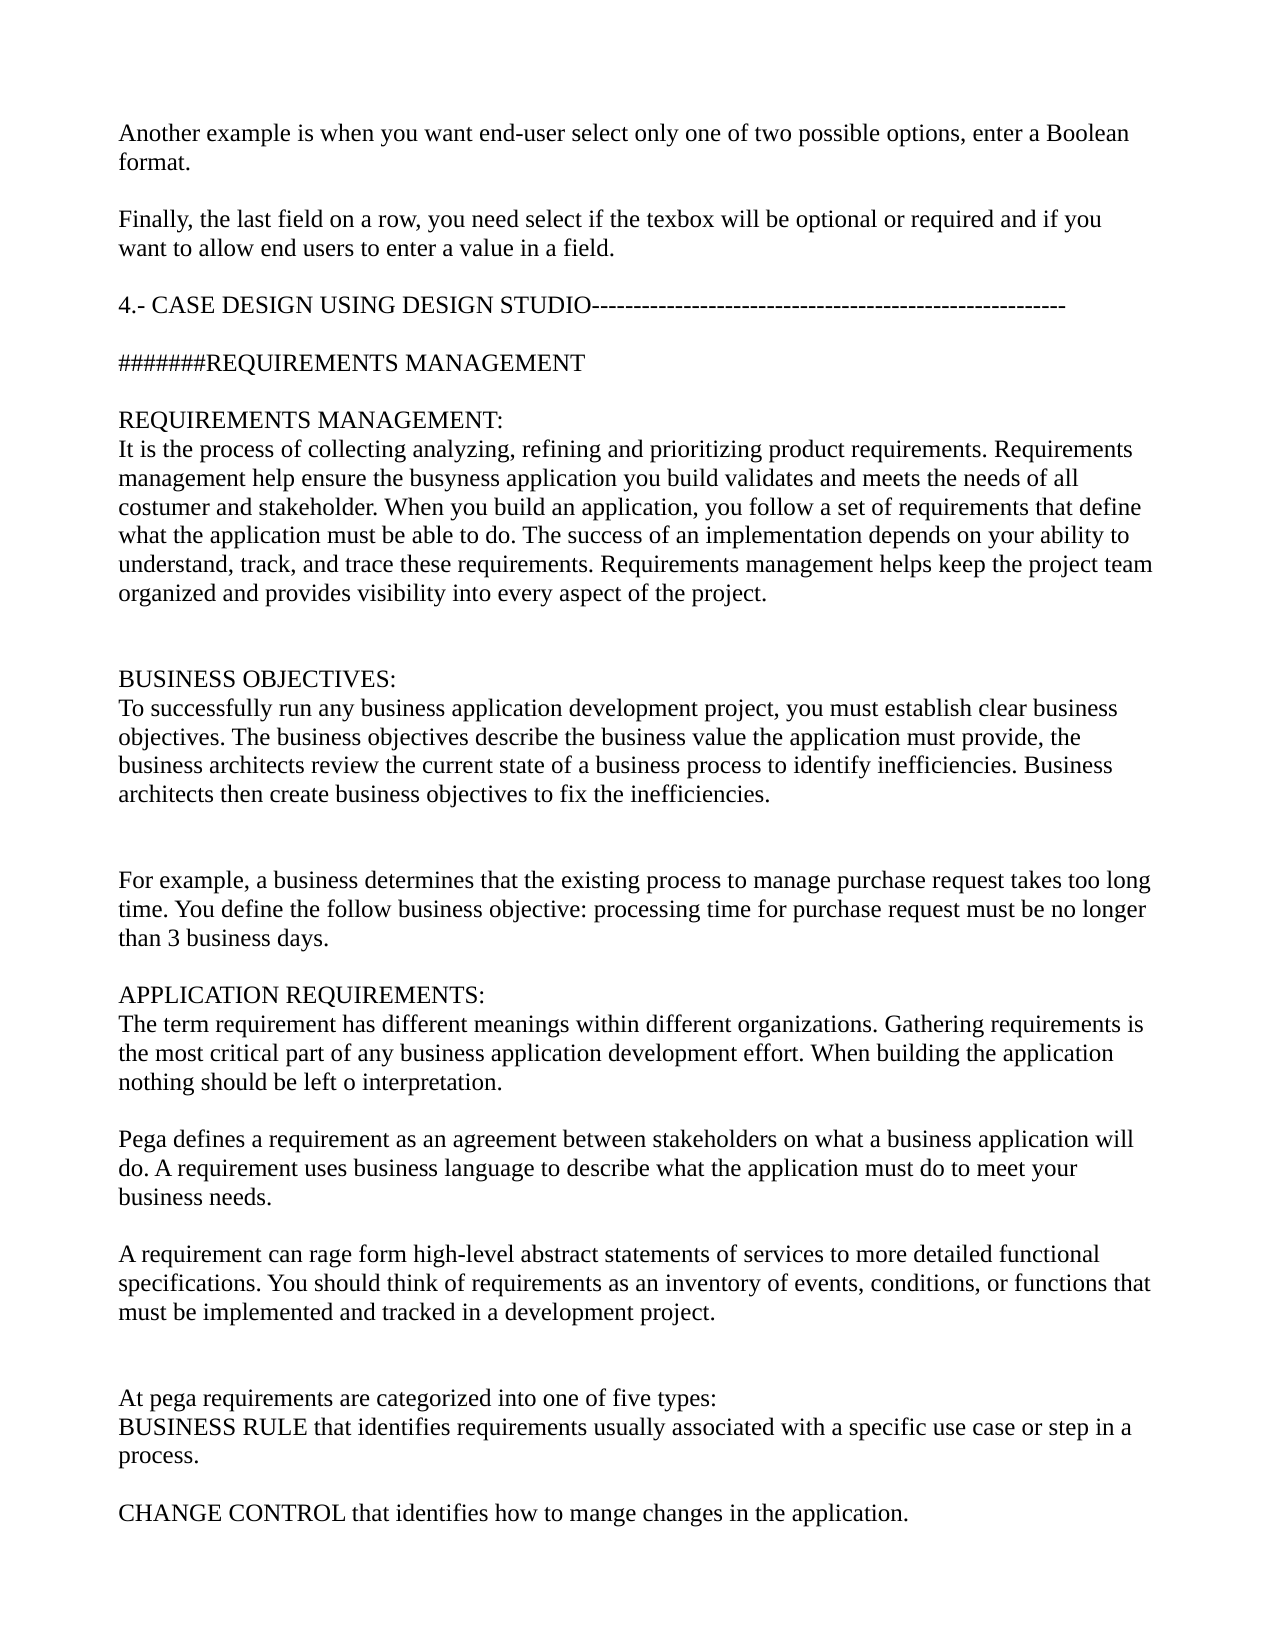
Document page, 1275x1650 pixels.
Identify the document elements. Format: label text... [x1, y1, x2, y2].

text Pega defines a requirement as an agreement between stakeholders on what a business application will do. A requirement uses business language to describe what the application must do to meet your business needs. [118, 1124, 1157, 1211]
text Another example is when you want end-user select only one of two possible options, enter a Boolean format. [118, 118, 1157, 176]
text APPLICATION REQUIREMENTS: [118, 981, 1157, 1009]
text At pega requirements are categorized into one of five types: [118, 1383, 1157, 1412]
text BUSINESS RULE that identifies requirements usually associated with a specific use case or step in a process. [118, 1412, 1157, 1469]
text #######REQUIREMENTS MANAGEMENT [118, 348, 1157, 377]
text The term requirement has different meanings within different organizations. Gathering requirements is the most critical part of any business application development effort. When building the application nothing should be left o interpretation. [118, 1009, 1157, 1096]
text For example, a business determines that the existing process to manage purchase request takes too long time. You define the follow business objective: processing time for purchase request must be no longer than 3 business days. [118, 866, 1157, 952]
text REQUIREMENTS MANAGEMENT: [118, 406, 1157, 434]
text To successfully run any business application development project, you must establish clear business objectives. The business objectives describe the business value the application must provide, the business architects review the current state of a business process to identify inefficiencies. Business architects then create business objectives to fix the inefficiencies. [118, 693, 1157, 808]
text Finally, the last field on a row, you need select if the texbox will be optional or required and if you want to allow end users to enter a value in a field. [118, 204, 1157, 262]
text BUSINESS OBJECTIVES: [118, 664, 1157, 693]
text CHANGE CONTROL that identifies how to mange changes in the application. [118, 1498, 1157, 1527]
text A requirement can rage form high-level abstract statements of services to more detailed functional specifications. You should think of requirements as an inventory of events, conditions, or functions that must be implemented and tracked in a development project. [118, 1239, 1157, 1326]
text It is the process of collecting analyzing, refining and prioritizing product requirements. Requirements management help ensure the busyness application you build validates and meets the needs of all costumer and stakeholder. When you build an application, you follow a set of requirements that define what the application must be able to do. The success of an implementation depends on your ability to understand, track, and trace these requirements. Requirements management helps keep the project team organized and provides visibility into every aspect of the project. [118, 434, 1157, 607]
text 4.- CASE DESIGN USING DESIGN STUDIO--------------------------------------------------------- [118, 291, 1157, 319]
